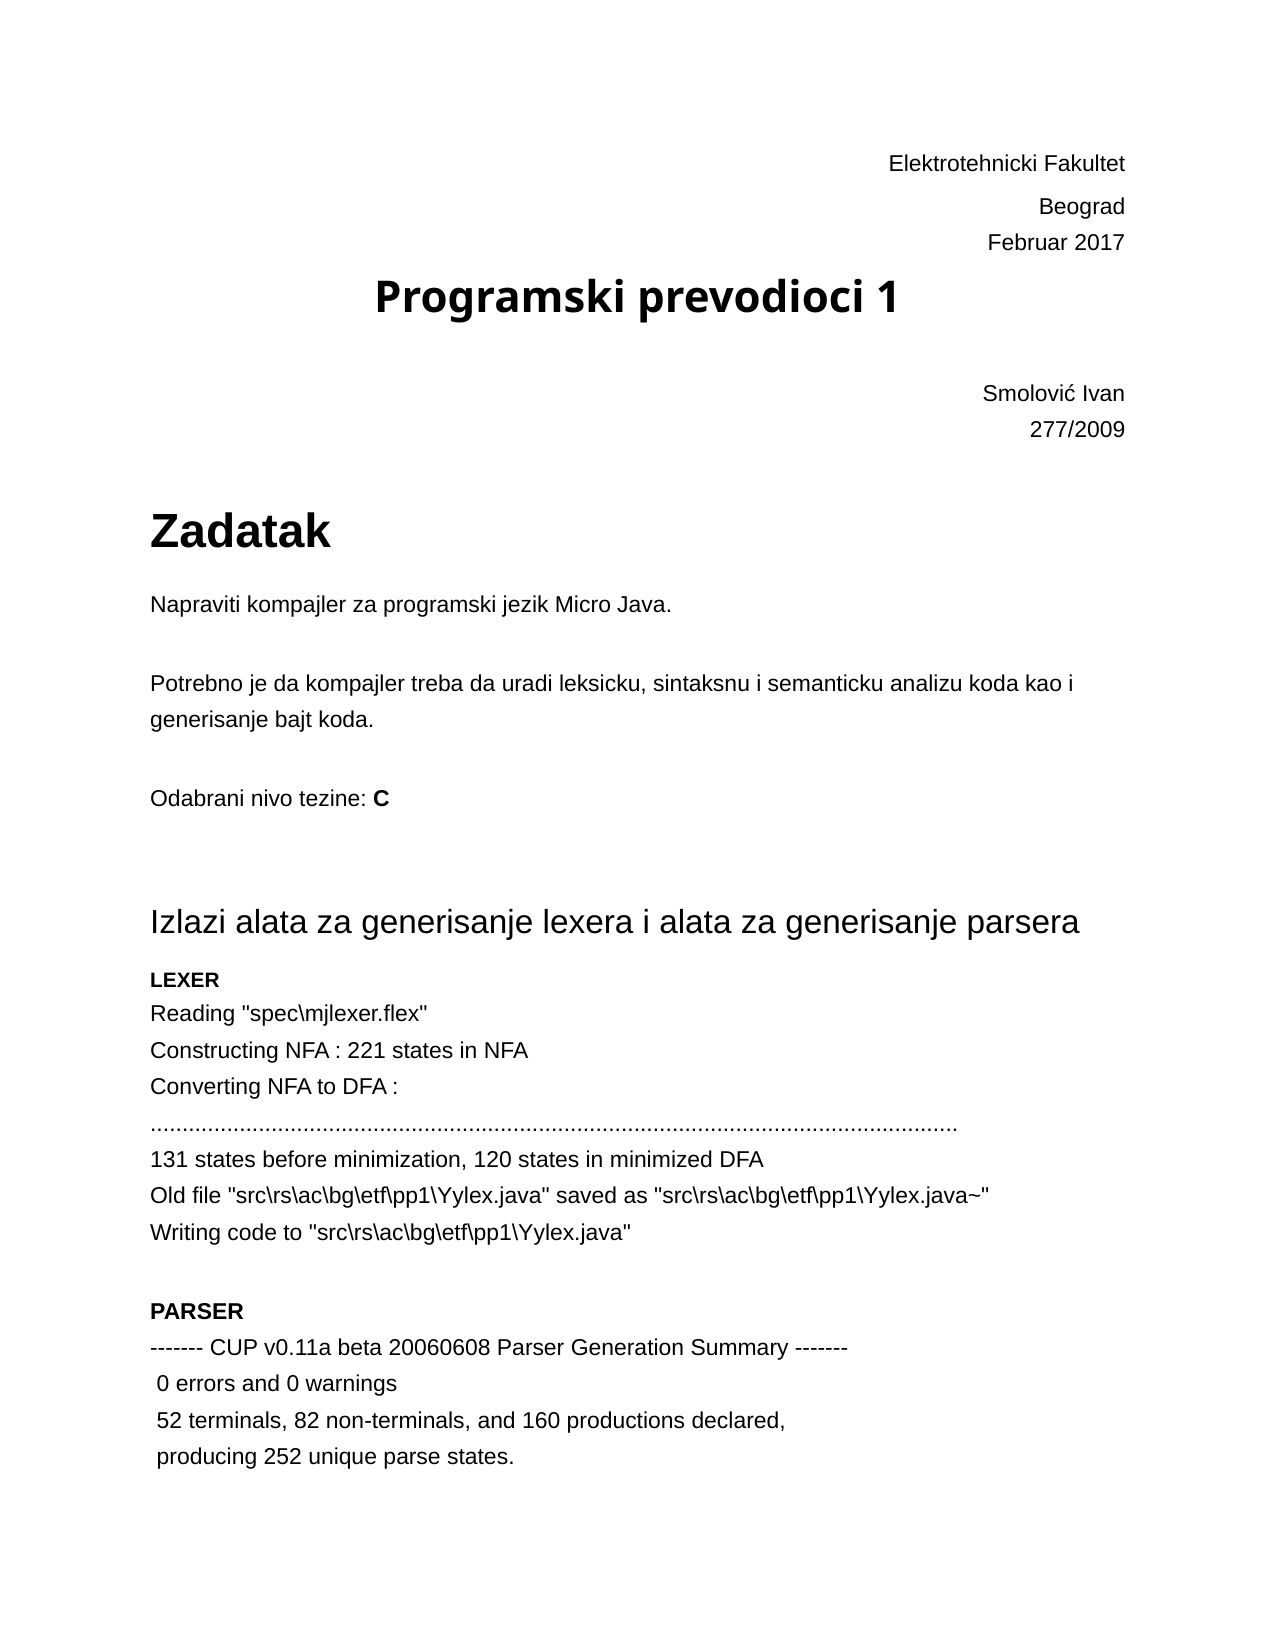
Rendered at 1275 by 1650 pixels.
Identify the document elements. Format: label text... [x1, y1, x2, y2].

text Beograd [150, 193, 1125, 219]
text 131 states before minimization, 120 states in minimized DFA [150, 1146, 1125, 1172]
subtitle Zadatak [150, 502, 1125, 557]
text Smolović Ivan [150, 379, 1125, 406]
text Februar 2017 [150, 229, 1125, 255]
text Writing code to "src\rs\ac\bg\etf\pp1\Yylex.java" [150, 1218, 1125, 1245]
text ............................................................................................................................... [150, 1109, 1125, 1136]
text Programski prevodioci 1 [150, 265, 1125, 325]
text Constructing NFA : 221 states in NFA [150, 1037, 1125, 1063]
text Napraviti kompajler za programski jezik Micro Java. [150, 591, 1125, 617]
text 0 errors and 0 warnings [150, 1370, 1125, 1397]
text 52 terminals, 82 non-terminals, and 160 productions declared, [150, 1407, 1125, 1433]
text Elektrotehnicki Fakultet [150, 150, 1125, 176]
text ------- CUP v0.11a beta 20060608 Parser Generation Summary ------- [150, 1334, 1125, 1360]
text 277/2009 [150, 416, 1125, 442]
text PARSER [150, 1298, 1125, 1324]
text Potrebno je da kompajler treba da uradi leksicku, sintaksnu i semanticku analizu koda kao i generisanje bajt koda. [150, 670, 1125, 733]
text Reading "spec\mjlexer.flex" [150, 1000, 1125, 1027]
text Odabrani nivo tezine: C [150, 785, 1125, 812]
text Converting NFA to DFA : [150, 1073, 1125, 1099]
text Old file "src\rs\ac\bg\etf\pp1\Yylex.java" saved as "src\rs\ac\bg\etf\pp1\Yylex.java~" [150, 1182, 1125, 1208]
subtitle Izlazi alata za generisanje lexera i alata za generisanje parsera [150, 902, 1125, 940]
text LEXER [150, 967, 1125, 991]
text producing 252 unique parse states. [150, 1443, 1125, 1469]
